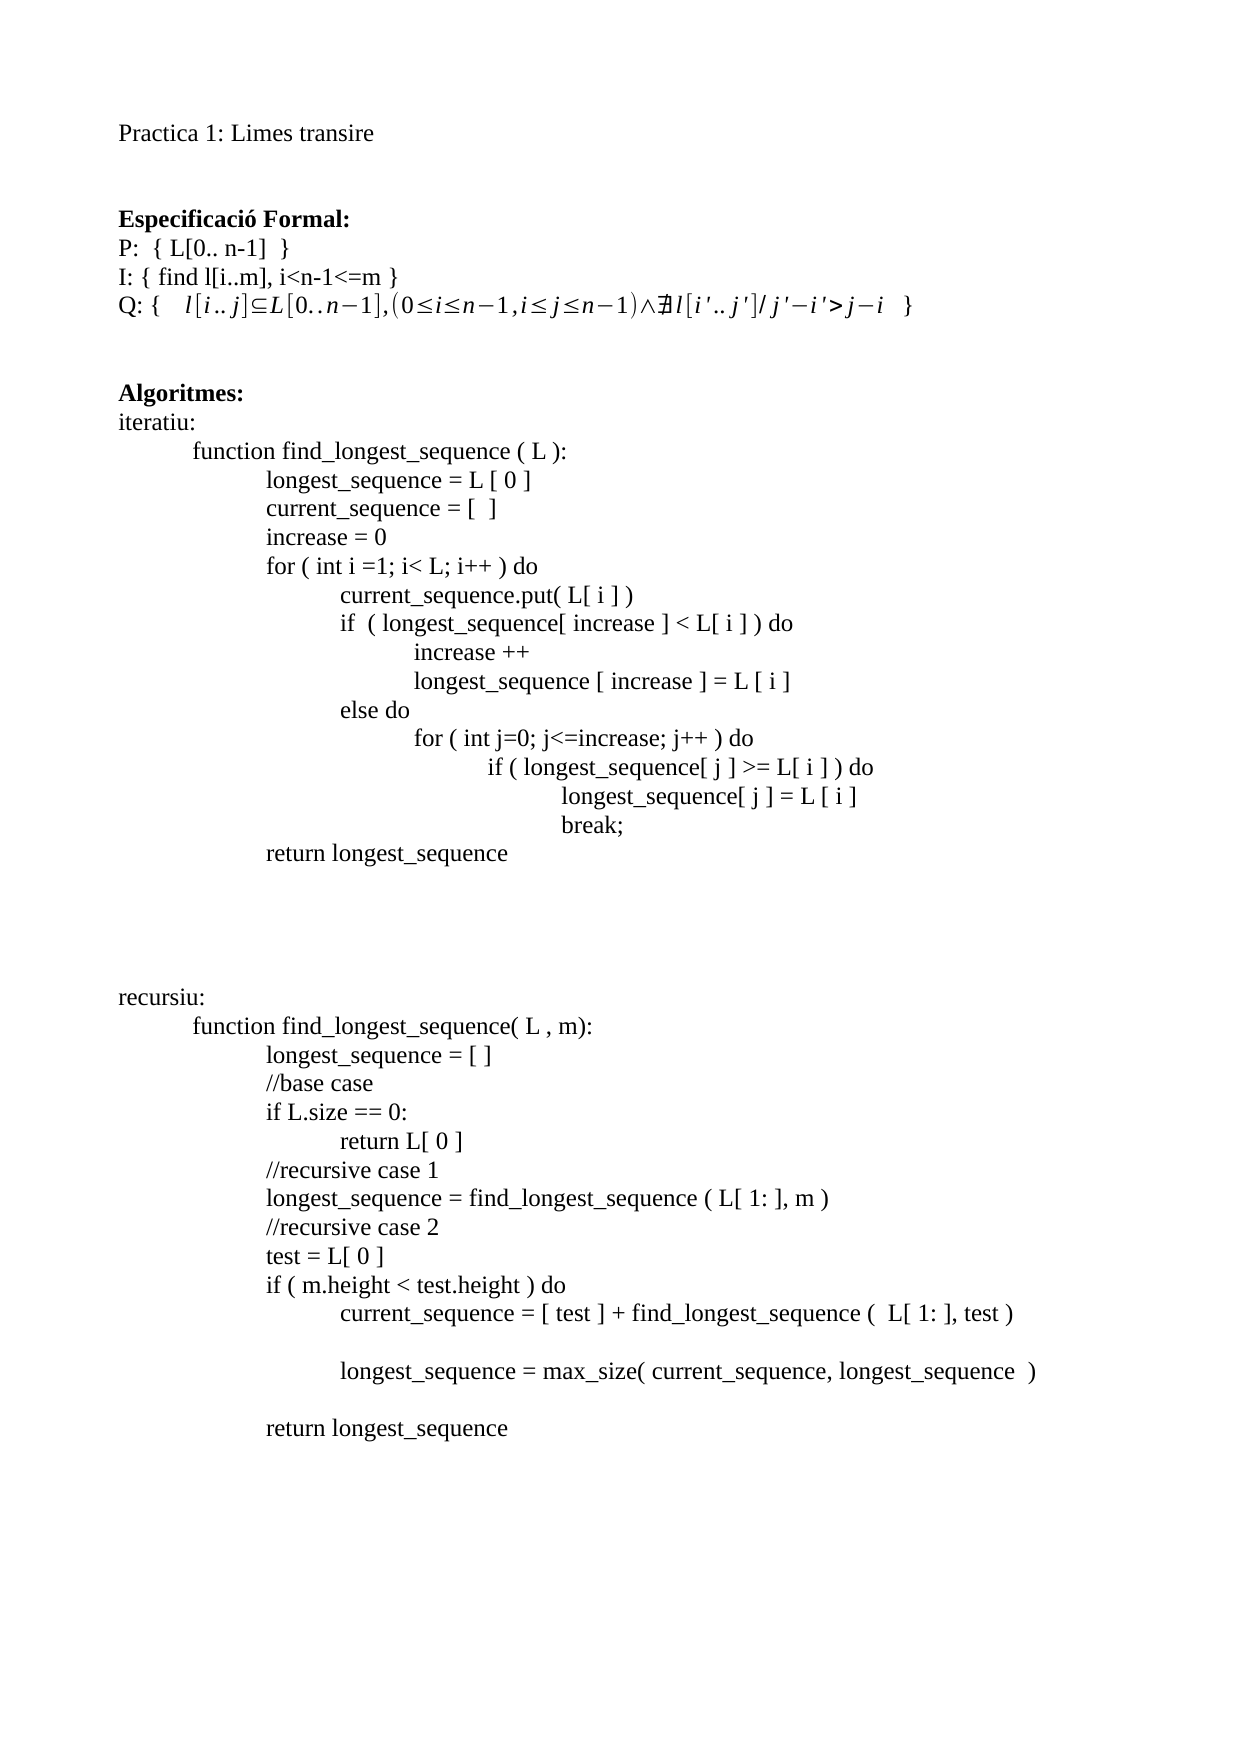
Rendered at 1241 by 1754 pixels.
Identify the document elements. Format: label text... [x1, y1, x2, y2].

text //base case [118, 1068, 1122, 1097]
text Algoritmes: [118, 378, 1122, 407]
text Practica 1: Limes transire [118, 118, 1122, 147]
text if ( m.height < test.height ) do [118, 1270, 1122, 1298]
text increase = 0 [118, 522, 1122, 551]
text else do [118, 695, 1122, 723]
text longest_sequence = find_longest_sequence ( L[ 1: ], m ) [118, 1183, 1122, 1212]
text longest_sequence = L [ 0 ] [118, 465, 1122, 493]
text if ( longest_sequence[ j ] >= L[ i ] ) do [118, 752, 1122, 781]
text return L[ 0 ] [118, 1126, 1122, 1155]
text if ( longest_sequence[ increase ] < L[ i ] ) do [118, 608, 1122, 637]
text iteratiu: [118, 407, 1122, 436]
text current_sequence = [ test ] + find_longest_sequence ( L[ 1: ], test ) [118, 1298, 1122, 1327]
text return longest_sequence [118, 1413, 1122, 1442]
text test = L[ 0 ] [118, 1241, 1122, 1270]
text recursiu: [118, 982, 1122, 1011]
text longest_sequence = max_size( current_sequence, longest_sequence ) [118, 1356, 1122, 1385]
text if L.size == 0: [118, 1097, 1122, 1126]
text break; [118, 810, 1122, 838]
text longest_sequence[ j ] = L [ i ] [118, 781, 1122, 810]
text longest_sequence [ increase ] = L [ i ] [118, 666, 1122, 695]
text function find_longest_sequence ( L ): [118, 436, 1122, 465]
text current_sequence.put( L[ i ] ) [118, 580, 1122, 608]
text longest_sequence = [ ] [118, 1040, 1122, 1068]
text Especificació Formal: [118, 204, 1122, 233]
text for ( int i =1; i< L; i++ ) do [118, 551, 1122, 580]
text //recursive case 2 [118, 1212, 1122, 1241]
text increase ++ [118, 637, 1122, 666]
text current_sequence = [ ] [118, 493, 1122, 522]
text //recursive case 1 [118, 1155, 1122, 1183]
text function find_longest_sequence( L , m): [118, 1011, 1122, 1040]
text P: { L[0.. n-1] } [118, 233, 1122, 262]
text Q: { } [118, 291, 1122, 321]
text return longest_sequence [118, 838, 1122, 867]
text I: { find l[i..m], i<n-1<=m } [118, 262, 1122, 291]
text for ( int j=0; j<=increase; j++ ) do [118, 723, 1122, 752]
